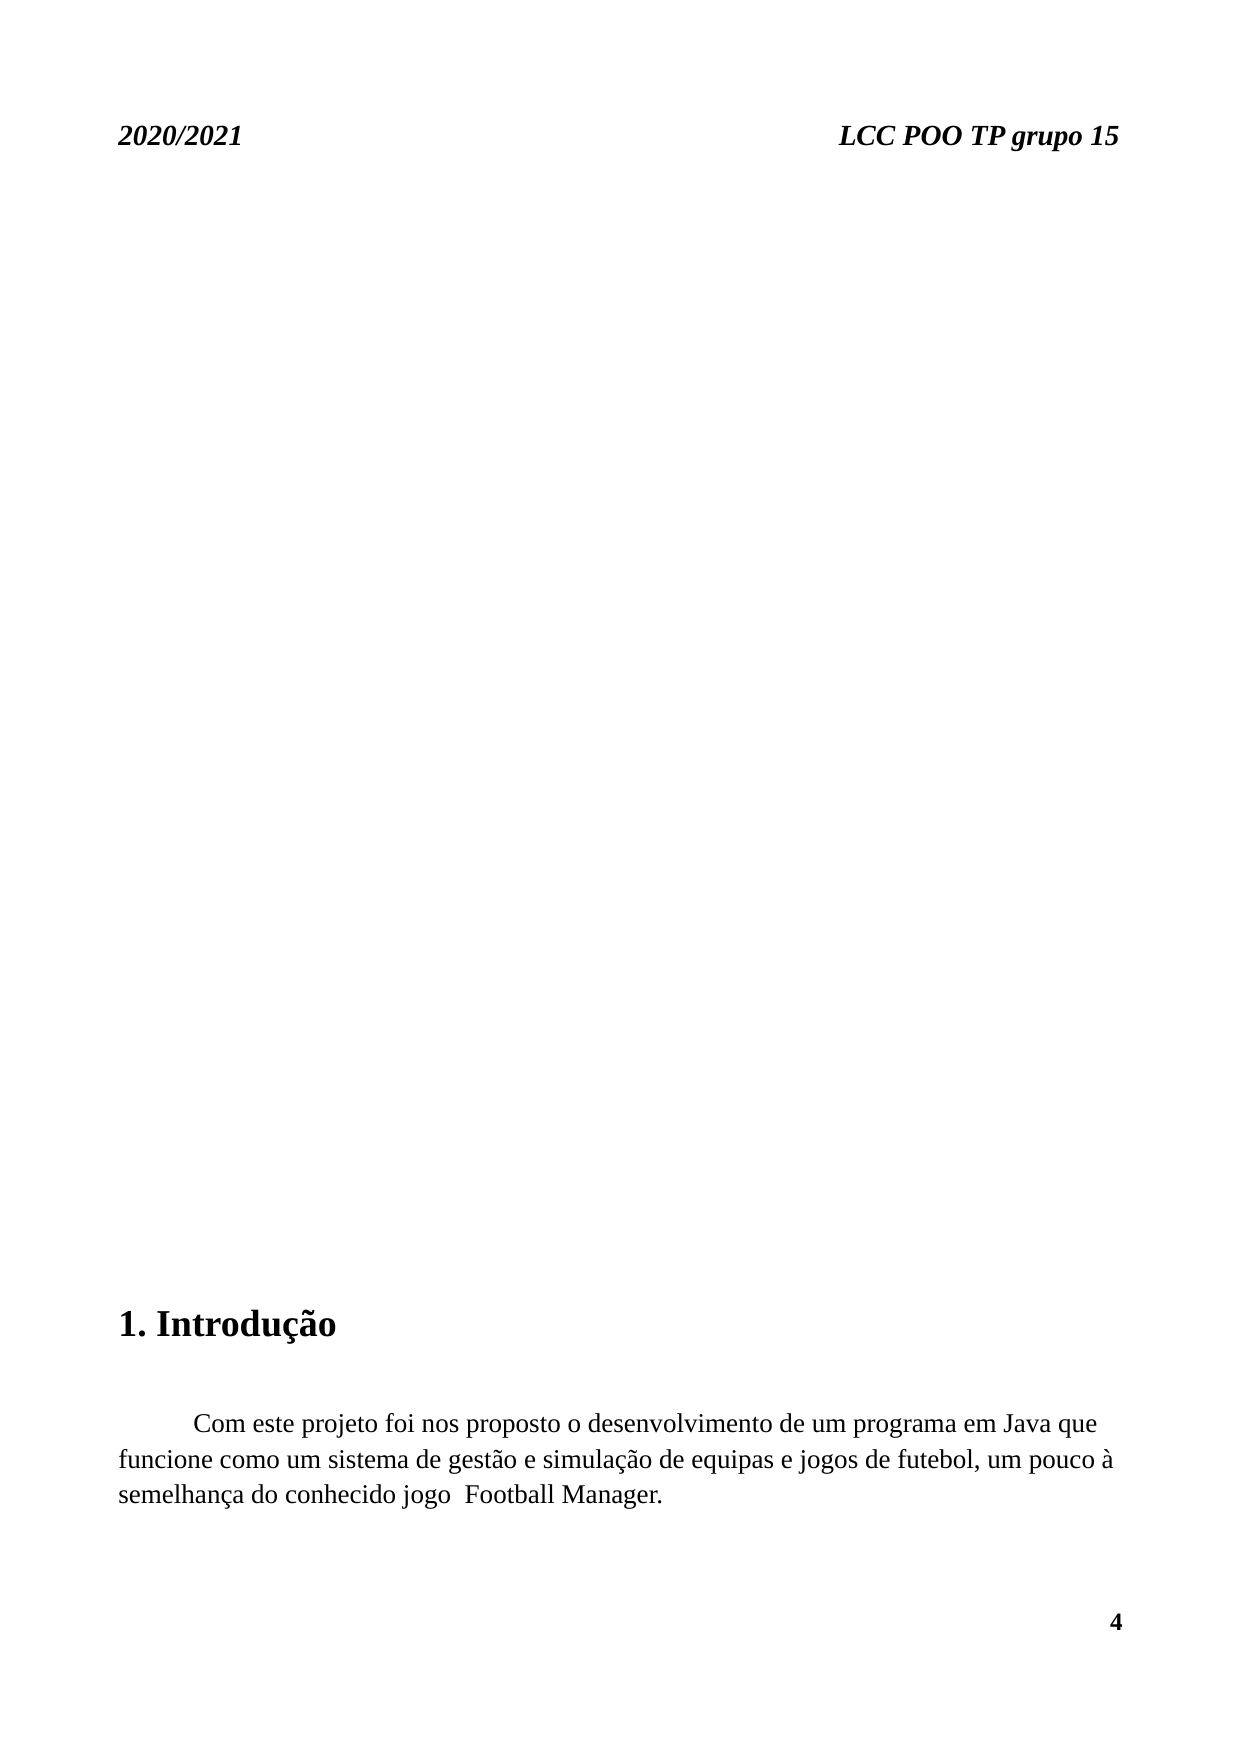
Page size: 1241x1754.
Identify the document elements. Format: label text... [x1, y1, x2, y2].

text Com este projeto foi nos proposto o desenvolvimento de um programa em Java que funcione como um sistema de gestão e simulação de equipas e jogos de futebol, um pouco à semelhança do conhecido jogo Football Manager. [118, 1407, 1122, 1510]
subtitle 1. Introdução [118, 1301, 1122, 1344]
